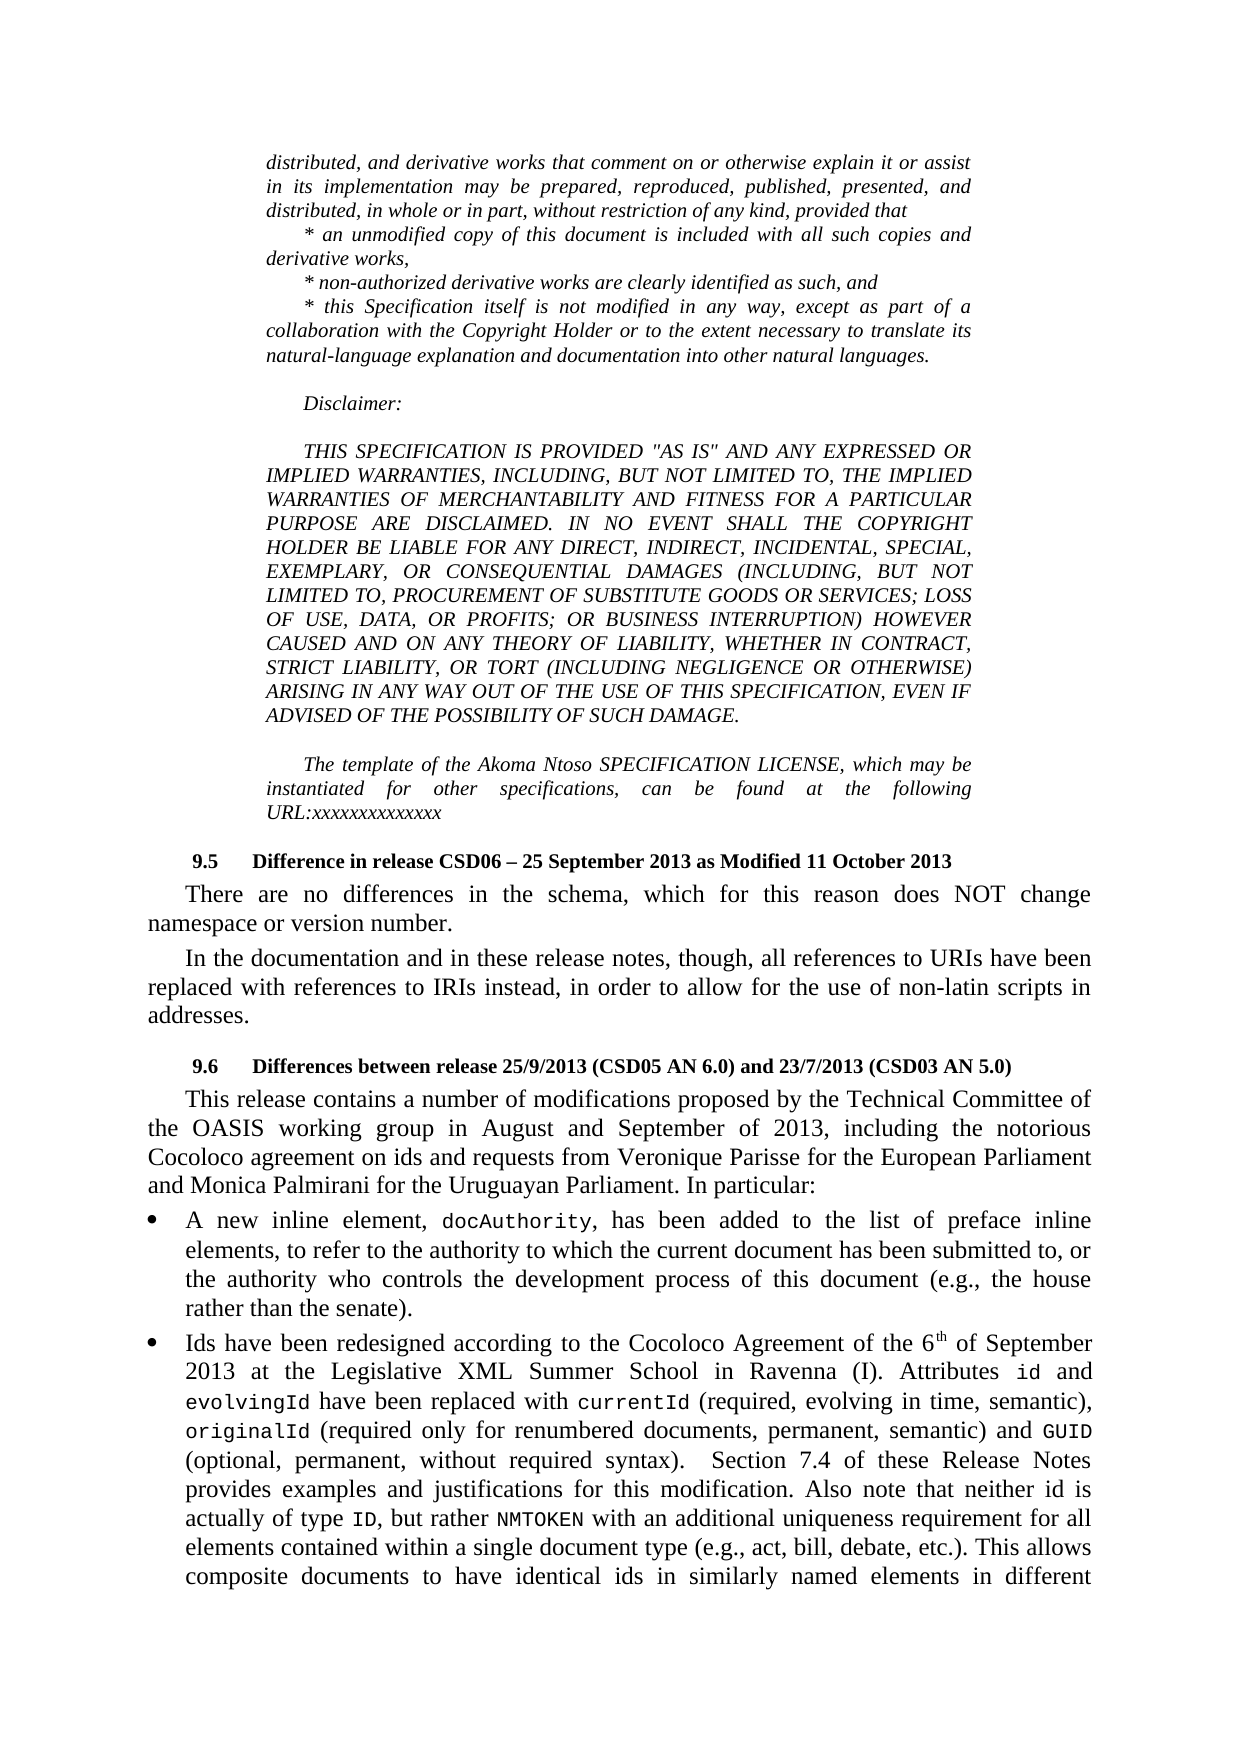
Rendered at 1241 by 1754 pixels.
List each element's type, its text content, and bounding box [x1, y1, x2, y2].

subtitle Differences between release 25/9/2013 (CSD05 AN 6.0) and 23/7/2013 (CSD03 AN 5.0) [192, 1054, 1092, 1078]
text distributed, and derivative works that comment on or otherwise explain it or assist in its implementation may be prepared, reproduced, published, presented, and distributed, in whole or in part, without restriction of any kind, provided that [266, 150, 974, 222]
text * this Specification itself is not modified in any way, except as part of a collaboration with the Copyright Holder or to the extent necessary to translate its natural-language explanation and documentation into other natural languages. [266, 294, 974, 367]
text The template of the Akoma Ntoso SPECIFICATION LICENSE, which may be instantiated for other specifications, can be found at the following URL:xxxxxxxxxxxxxx [266, 752, 974, 824]
text In the documentation and in these release notes, though, all references to URIs have been replaced with references to IRIs instead, in order to allow for the use of non-latin scripts in addresses. [148, 943, 1092, 1029]
text This release contains a number of modifications proposed by the Technical Committee of the OASIS working group in August and September of 2013, including the notorious Cocoloco agreement on ids and requests from Veronique Parisse for the European Parliament and Monica Palmirani for the Uruguayan Parliament. In particular: [148, 1084, 1092, 1199]
text Disclaimer: [266, 391, 974, 415]
text There are no differences in the schema, which for this reason does NOT change namespace or version number. [148, 879, 1092, 937]
text * non-authorized derivative works are clearly identified as such, and [266, 270, 974, 294]
text * an unmodified copy of this document is included with all such copies and derivative works, [266, 222, 974, 270]
list A new inline element, docAuthority, has been added to the list of preface inline elements, to refer to the authority to which the current document has been submitted to, or the authority who controls the development process of this document (e.g., the house rather than the senate). [148, 1206, 1092, 1321]
list Ids have been redesigned according to the Cocoloco Agreement of the 6th of September 2013 at the Legislative XML Summer School in Ravenna (I). Attributes id and evolvingId have been replaced with currentId (required, evolving in time, semantic), originalId (required only for renumbered documents, permanent, semantic) and GUID (optional, permanent, without required syntax). Section 7.4 of these Release Notes provides examples and justifications for this modification. Also note that neither id is actually of type ID, but rather NMTOKEN with an additional uniqueness requirement for all elements contained within a single document type (e.g., act, bill, debate, etc.). This allows composite documents to have identical ids in similarly named elements in different [148, 1328, 1092, 1590]
text THIS SPECIFICATION IS PROVIDED "AS IS" AND ANY EXPRESSED OR IMPLIED WARRANTIES, INCLUDING, BUT NOT LIMITED TO, THE IMPLIED WARRANTIES OF MERCHANTABILITY AND FITNESS FOR A PARTICULAR PURPOSE ARE DISCLAIMED. IN NO EVENT SHALL THE COPYRIGHT HOLDER BE LIABLE FOR ANY DIRECT, INDIRECT, INCIDENTAL, SPECIAL, EXEMPLARY, OR CONSEQUENTIAL DAMAGES (INCLUDING, BUT NOT LIMITED TO, PROCUREMENT OF SUBSTITUTE GOODS OR SERVICES; LOSS OF USE, DATA, OR PROFITS; OR BUSINESS INTERRUPTION) HOWEVER CAUSED AND ON ANY THEORY OF LIABILITY, WHETHER IN CONTRACT, STRICT LIABILITY, OR TORT (INCLUDING NEGLIGENCE OR OTHERWISE) ARISING IN ANY WAY OUT OF THE USE OF THIS SPECIFICATION, EVEN IF ADVISED OF THE POSSIBILITY OF SUCH DAMAGE. [266, 439, 974, 727]
subtitle Difference in release CSD06 – 25 September 2013 as Modified 11 October 2013 [192, 849, 1092, 873]
